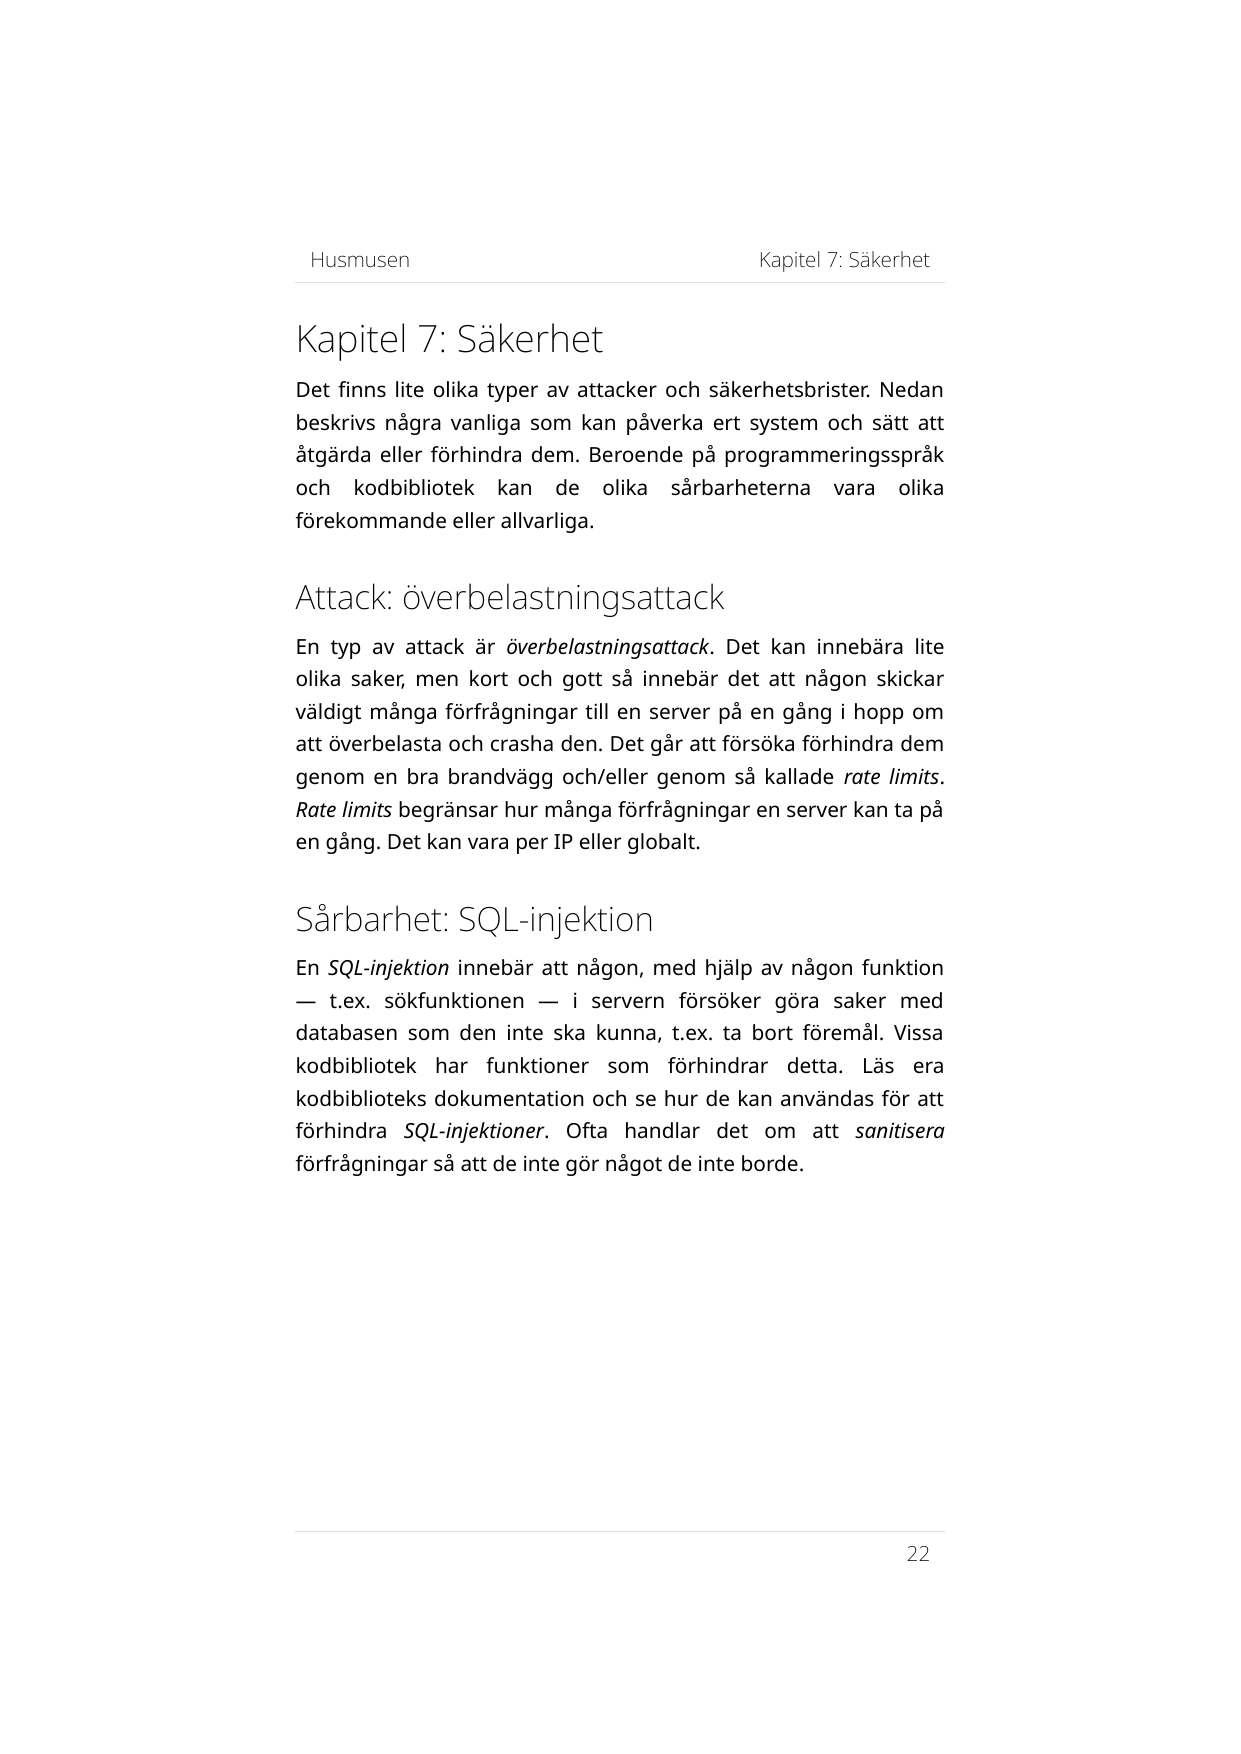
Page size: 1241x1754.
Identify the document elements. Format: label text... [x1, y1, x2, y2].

subtitle Kapitel 7: Säkerhet [295, 312, 945, 363]
text En typ av attack är överbelastningsattack. Det kan innebära lite olika saker, men kort och gott så innebär det att någon skickar väldigt många förfrågningar till en server på en gång i hopp om att överbelasta och crasha den. Det går att försöka förhindra dem genom en bra brandvägg och/eller genom så kallade rate limits. Rate limits begränsar hur många förfrågningar en server kan ta på en gång. Det kan vara per IP eller globalt. [295, 632, 945, 856]
text En SQL-injektion innebär att någon, med hjälp av någon funktion — t.ex. sökfunktionen — i servern försöker göra saker med databasen som den inte ska kunna, t.ex. ta bort föremål. Vissa kodbibliotek har funktioner som förhindrar detta. Läs era kodbiblioteks dokumentation och se hur de kan användas för att förhindra SQL-injektioner. Ofta handlar det om att sanitisera förfrågningar så att de inte gör något de inte borde. [295, 953, 945, 1177]
subtitle Attack: överbelastningsattack [295, 574, 945, 619]
subtitle Sårbarhet: SQL-injektion [295, 895, 945, 941]
text Det finns lite olika typer av attacker och säkerhetsbrister. Nedan beskrivs några vanliga som kan påverka ert system och sätt att åtgärda eller förhindra dem. Beroende på programmeringsspråk och kodbibliotek kan de olika sårbarheterna vara olika förekommande eller allvarliga. [295, 375, 945, 534]
